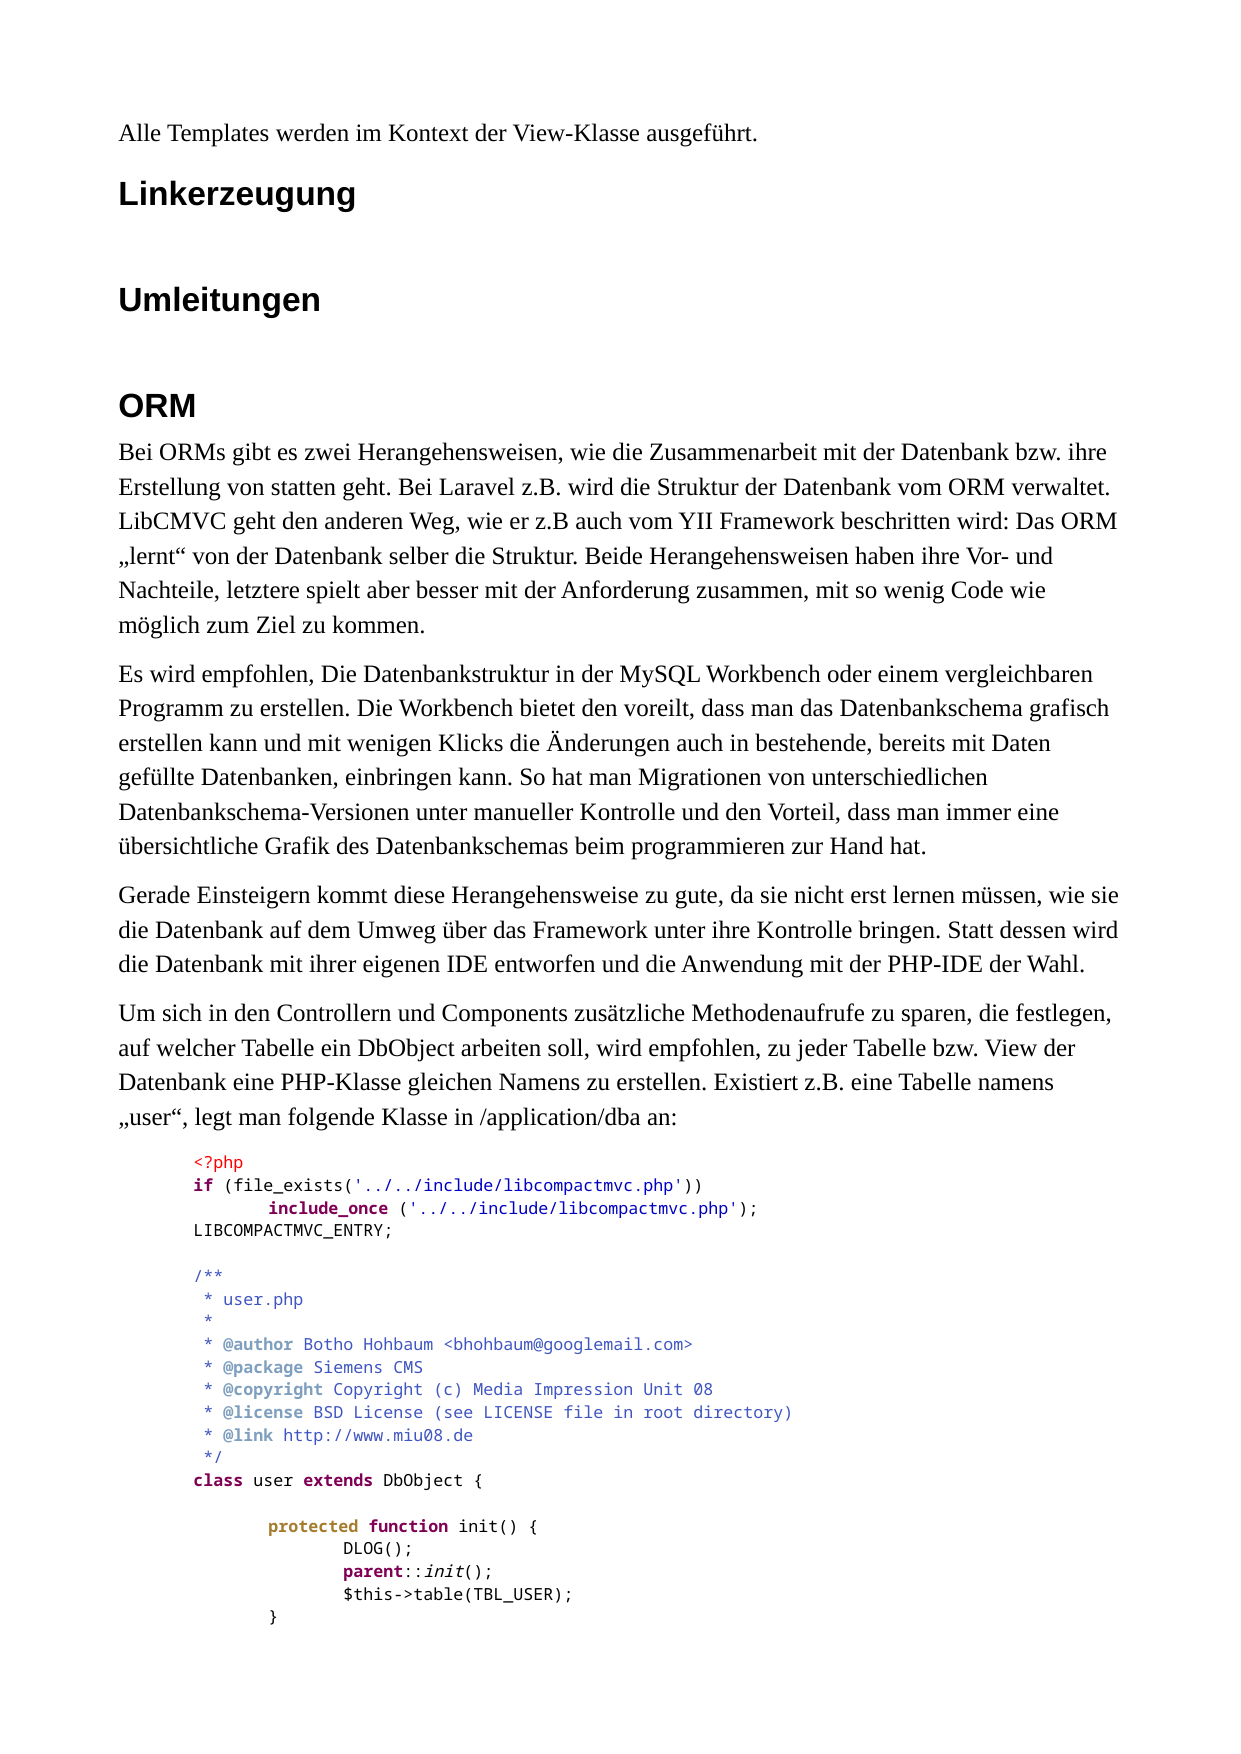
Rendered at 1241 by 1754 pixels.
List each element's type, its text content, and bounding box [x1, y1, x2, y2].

text * @package Siemens CMS [118, 1355, 1122, 1378]
text class user extends DbObject { [118, 1469, 1122, 1492]
text * [118, 1310, 1122, 1333]
text * @copyright Copyright (c) Media Impression Unit 08 [118, 1378, 1122, 1401]
text protected function init() { [118, 1514, 1122, 1537]
text include_once ('../../include/libcompactmvc.php'); [118, 1196, 1122, 1219]
text <?php [118, 1151, 1122, 1174]
text Bei ORMs gibt es zwei Herangehensweisen, wie die Zusammenarbeit mit der Datenbank bzw. ihre Erstellung von statten geht. Bei Laravel z.B. wird die Struktur der Datenbank vom ORM verwaltet. LibCMVC geht den anderen Weg, wie er z.B auch vom YII Framework beschritten wird: Das ORM „lernt“ von der Datenbank selber die Struktur. Beide Herangehensweisen haben ihre Vor- und Nachteile, letztere spielt aber besser mit der Anforderung zusammen, mit so wenig Code wie möglich zum Ziel zu kommen. [118, 437, 1122, 639]
text LIBCOMPACTMVC_ENTRY; [118, 1219, 1122, 1242]
text * @link http://www.miu08.de [118, 1423, 1122, 1446]
text $this->table(TBL_USER); [118, 1582, 1122, 1605]
subtitle Linkerzeugung [118, 173, 1122, 212]
text * user.php [118, 1287, 1122, 1310]
text Alle Templates werden im Kontext der View-Klasse ausgeführt. [118, 118, 1122, 147]
text Es wird empfohlen, Die Datenbankstruktur in der MySQL Workbench oder einem vergleichbaren Programm zu erstellen. Die Workbench bietet den voreilt, dass man das Datenbankschema grafisch erstellen kann und mit wenigen Klicks die Änderungen auch in bestehende, bereits mit Daten gefüllte Datenbanken, einbringen kann. So hat man Migrationen von unterschiedlichen Datenbankschema-Versionen unter manueller Kontrolle und den Vorteil, dass man immer eine übersichtliche Grafik des Datenbankschemas beim programmieren zur Hand hat. [118, 659, 1122, 860]
text if (file_exists('../../include/libcompactmvc.php')) [118, 1174, 1122, 1196]
text } [118, 1605, 1122, 1628]
text Um sich in den Controllern und Components zusätzliche Methodenaufrufe zu sparen, die festlegen, auf welcher Tabelle ein DbObject arbeiten soll, wird empfohlen, zu jeder Tabelle bzw. View der Datenbank eine PHP-Klasse gleichen Namens zu erstellen. Existiert z.B. eine Tabelle namens „user“, legt man folgende Klasse in /application/dba an: [118, 998, 1122, 1131]
text * @author Botho Hohbaum <bhohbaum@googlemail.com> [118, 1333, 1122, 1355]
text Gerade Einsteigern kommt diese Herangehensweise zu gute, da sie nicht erst lernen müssen, wie sie die Datenbank auf dem Umweg über das Framework unter ihre Kontrolle bringen. Statt dessen wird die Datenbank mit ihrer eigenen IDE entworfen und die Anwendung mit der PHP-IDE der Wahl. [118, 880, 1122, 978]
text /** [118, 1264, 1122, 1287]
text parent::init(); [118, 1560, 1122, 1582]
subtitle Umleitungen [118, 280, 1122, 318]
text * @license BSD License (see LICENSE file in root directory) [118, 1401, 1122, 1423]
subtitle ORM [118, 386, 1122, 425]
text */ [118, 1446, 1122, 1469]
text DLOG(); [118, 1537, 1122, 1560]
